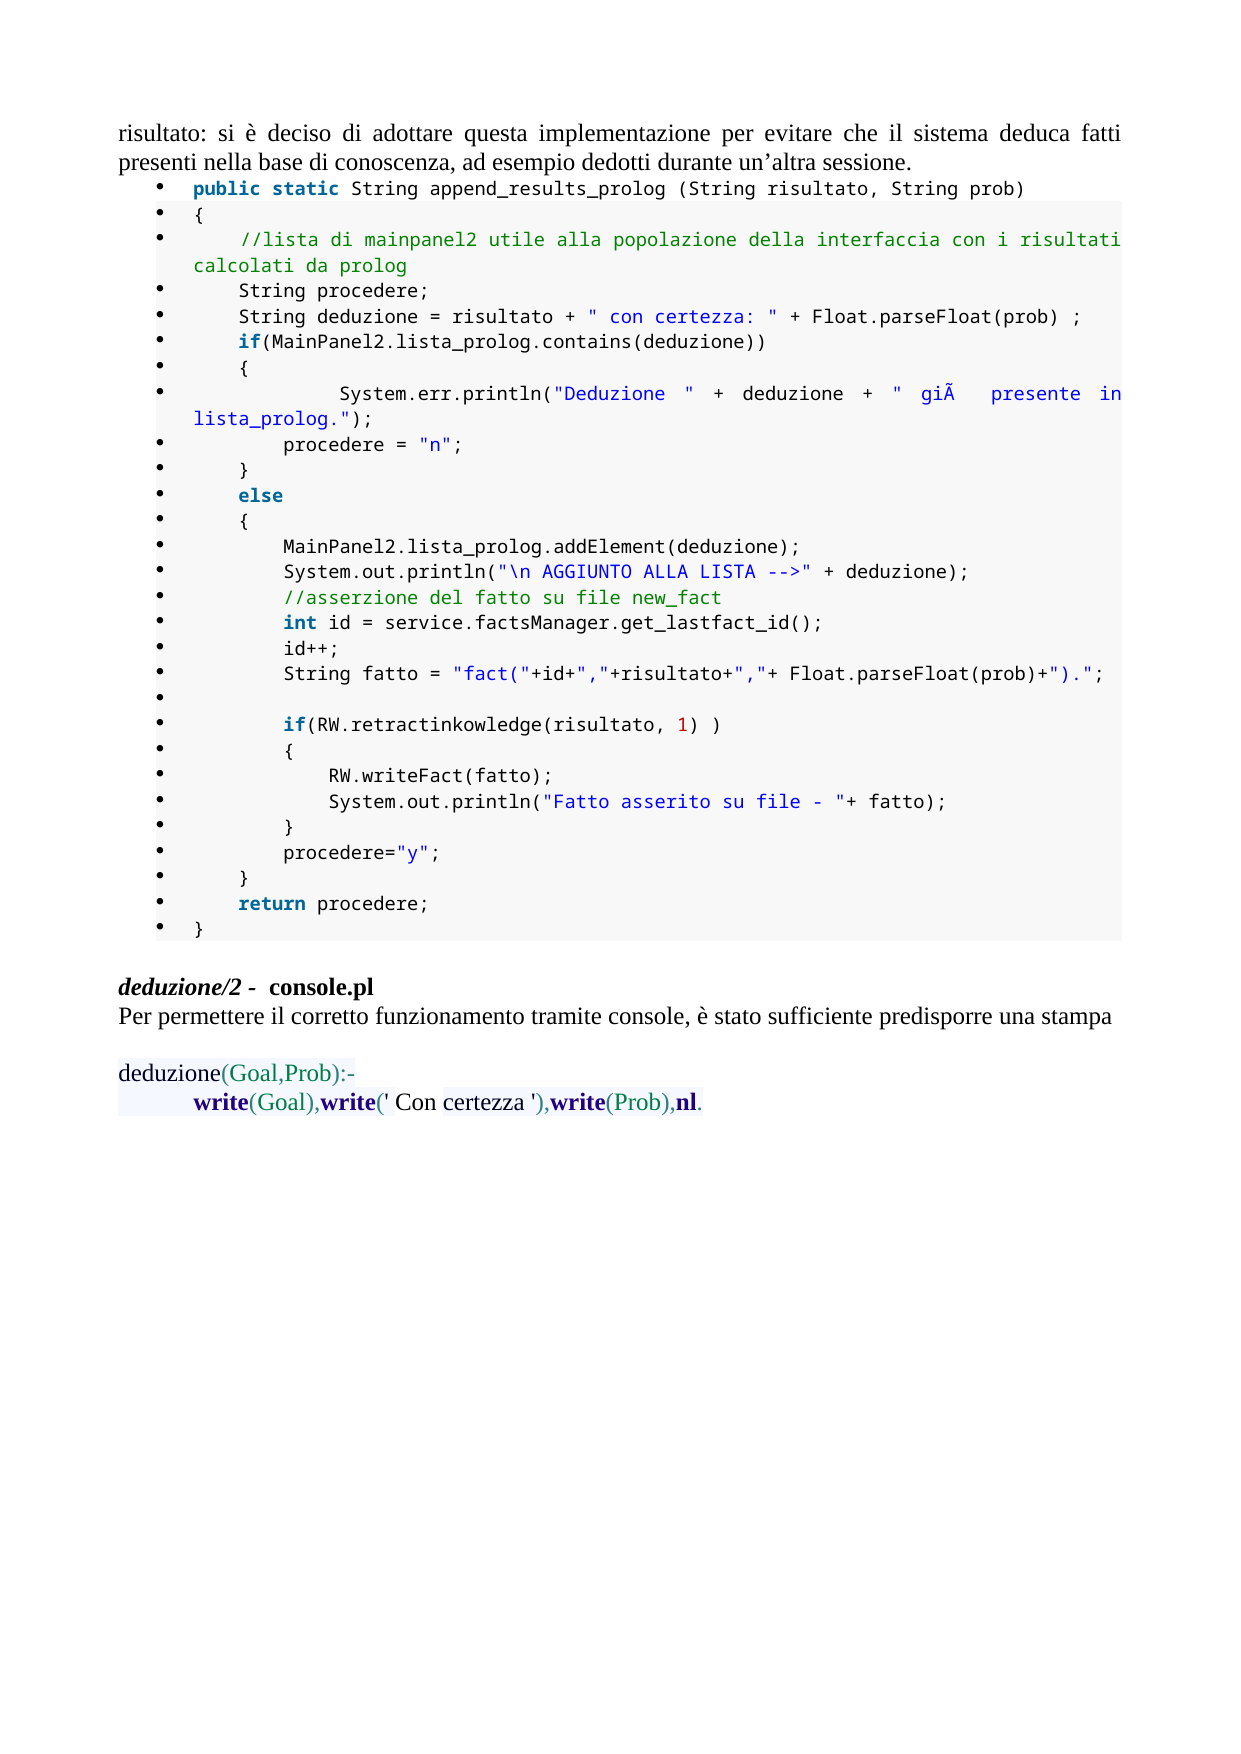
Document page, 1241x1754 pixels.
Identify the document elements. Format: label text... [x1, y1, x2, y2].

list System.err.println("Deduzione " + deduzione + " giÃ presente in lista_prolog."); [156, 380, 1122, 431]
list { [156, 737, 1122, 763]
list return procedere; [156, 890, 1122, 916]
list MainPanel2.lista_prolog.addElement(deduzione); [156, 533, 1122, 558]
list String procedere; [156, 278, 1122, 303]
list id++; [156, 635, 1122, 661]
list int id = service.factsManager.get_lastfact_id(); [156, 609, 1122, 635]
text write(Goal),write(' Con certezza '),write(Prob),nl. [118, 1087, 1122, 1116]
list } [156, 916, 1122, 941]
list System.out.println("Fatto asserito su file - "+ fatto); [156, 788, 1122, 814]
list public static String append_results_prolog (String risultato, String prob) [156, 176, 1122, 201]
list //lista di mainpanel2 utile alla popolazione della interfaccia con i risultati calcolati da prolog [156, 227, 1122, 278]
list } [156, 456, 1122, 482]
list //asserzione del fatto su file new_fact [156, 584, 1122, 609]
list else [156, 482, 1122, 507]
list { [156, 354, 1122, 380]
text Per permettere il corretto funzionamento tramite console, è stato sufficiente predisporre una stampa [118, 1001, 1122, 1029]
list procedere = "n"; [156, 431, 1122, 456]
list String fatto = "fact("+id+","+risultato+","+ Float.parseFloat(prob)+")."; [156, 661, 1122, 686]
list { [156, 201, 1122, 227]
list String deduzione = risultato + " con certezza: " + Float.parseFloat(prob) ; [156, 303, 1122, 329]
text deduzione/2 - console.pl [118, 972, 1122, 1001]
text deduzione(Goal,Prob):- [118, 1058, 1122, 1087]
list if(MainPanel2.lista_prolog.contains(deduzione)) [156, 329, 1122, 354]
text risultato: si è deciso di adottare questa implementazione per evitare che il sistema deduca fatti presenti nella base di conoscenza, ad esempio dedotti durante un’altra sessione. [118, 118, 1122, 176]
list { [156, 507, 1122, 533]
list procedere="y"; [156, 839, 1122, 865]
list } [156, 865, 1122, 890]
list System.out.println("\n AGGIUNTO ALLA LISTA -->" + deduzione); [156, 558, 1122, 584]
list } [156, 814, 1122, 839]
list if(RW.retractinkowledge(risultato, 1) ) [156, 712, 1122, 737]
list RW.writeFact(fatto); [156, 763, 1122, 788]
